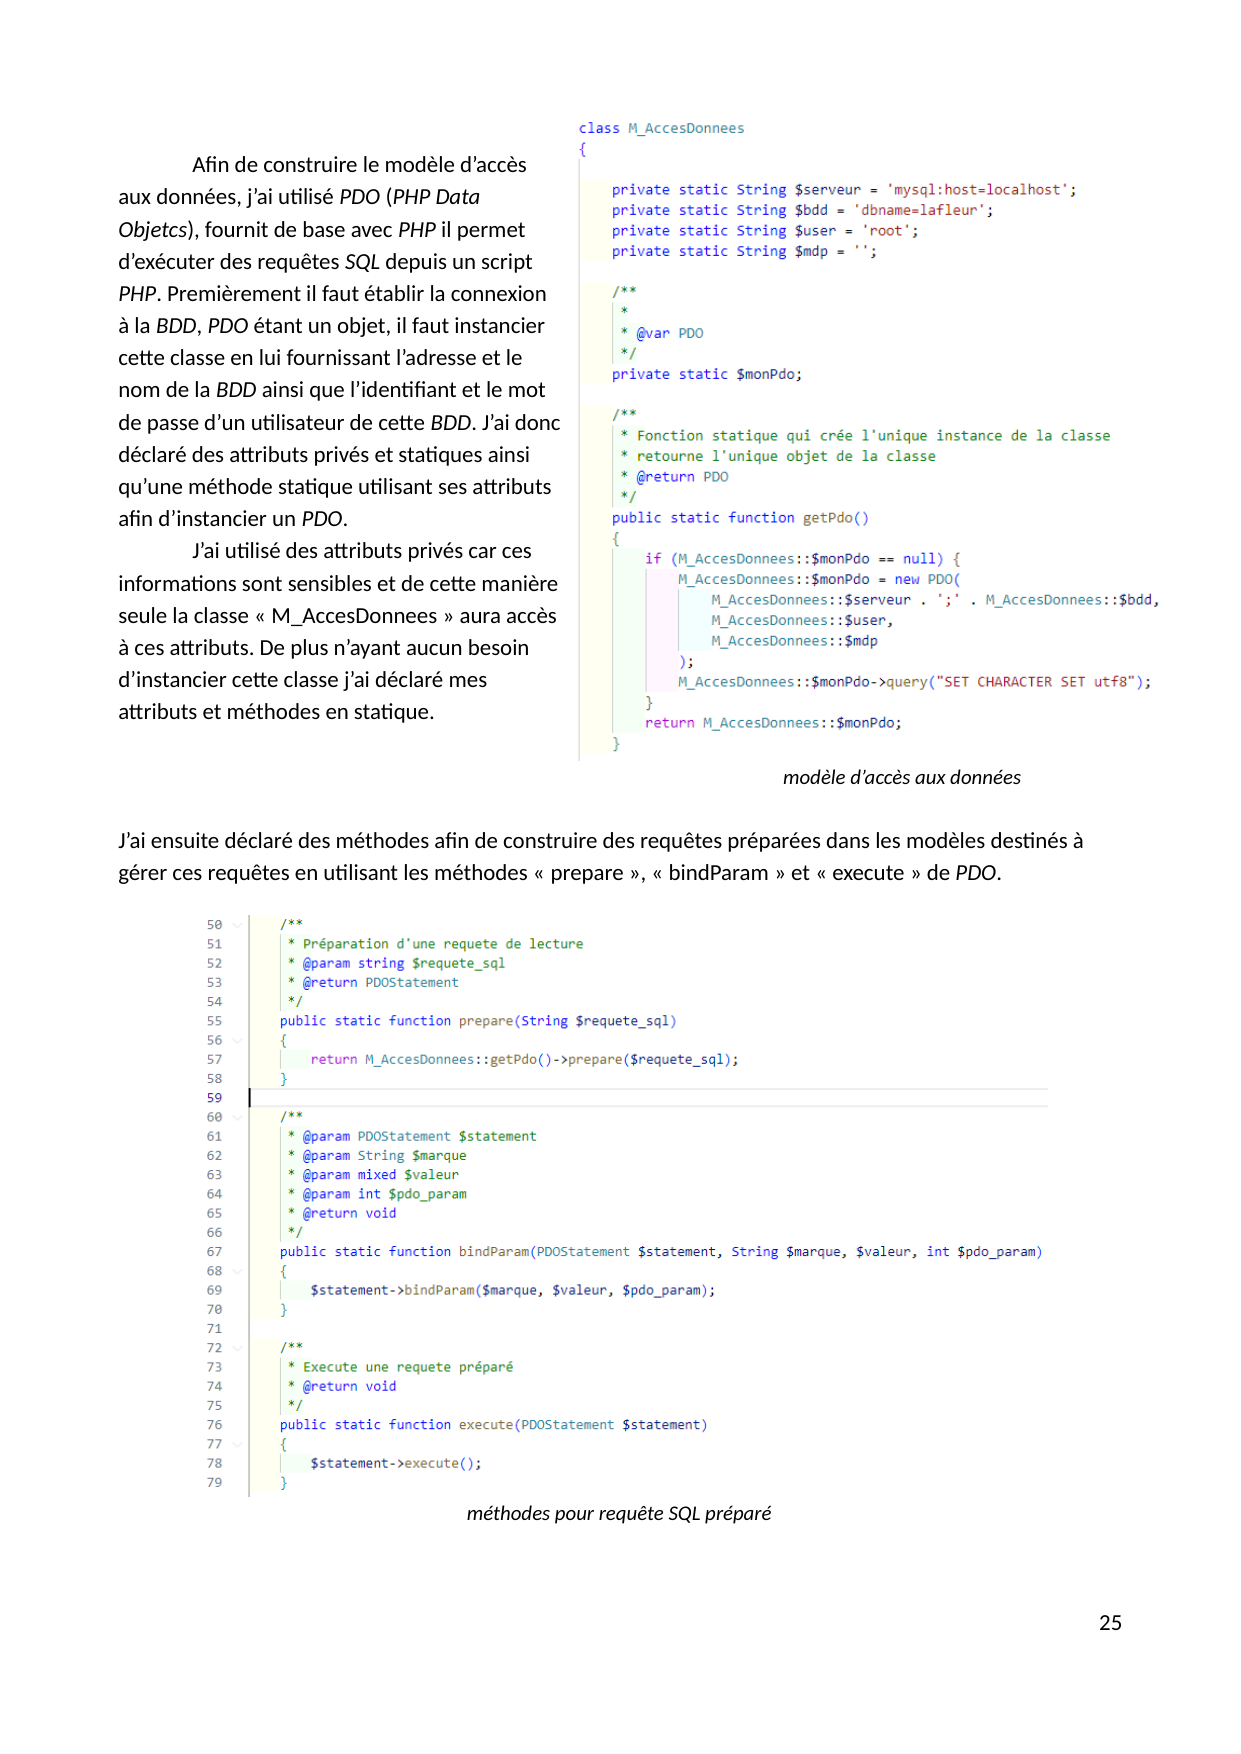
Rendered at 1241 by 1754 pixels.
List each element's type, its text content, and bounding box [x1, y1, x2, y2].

picture [201, 915, 1049, 1497]
text J’ai ensuite déclaré des méthodes afin de construire des requêtes préparées dans les modèles destinés à gérer ces requêtes en utilisant les méthodes « prepare », « bindParam » et « execute » de PDO. [118, 826, 1122, 886]
text Afin de construire le modèle d’accès aux données, j’ai utilisé PDO (PHP Data Objetcs), fournit de base avec PHP il permet d’exécuter des requêtes SQL depuis un script PHP. Premièrement il faut établir la connexion à la BDD, PDO étant un objet, il faut instancier cette classe en lui fournissant l’adresse et le nom de la BDD ainsi que l’identifiant et le mot de passe d’un utilisateur de cette BDD. J’ai donc déclaré des attributs privés et statiques ainsi qu’une méthode statique utilisant ses attributs afin d’instancier un PDO. [118, 150, 561, 532]
text méthodes pour requête SQL préparé [118, 891, 1122, 1525]
picture [570, 121, 1165, 761]
text modèle d’accès aux données [118, 762, 1122, 790]
text J’ai utilisé des attributs privés car ces informations sont sensibles et de cette manière seule la classe « M_AccesDonnees » aura accès à ces attributs. De plus n’ayant aucun besoin d’instancier cette classe j’ai déclaré mes attributs et méthodes en statique. [118, 537, 561, 726]
